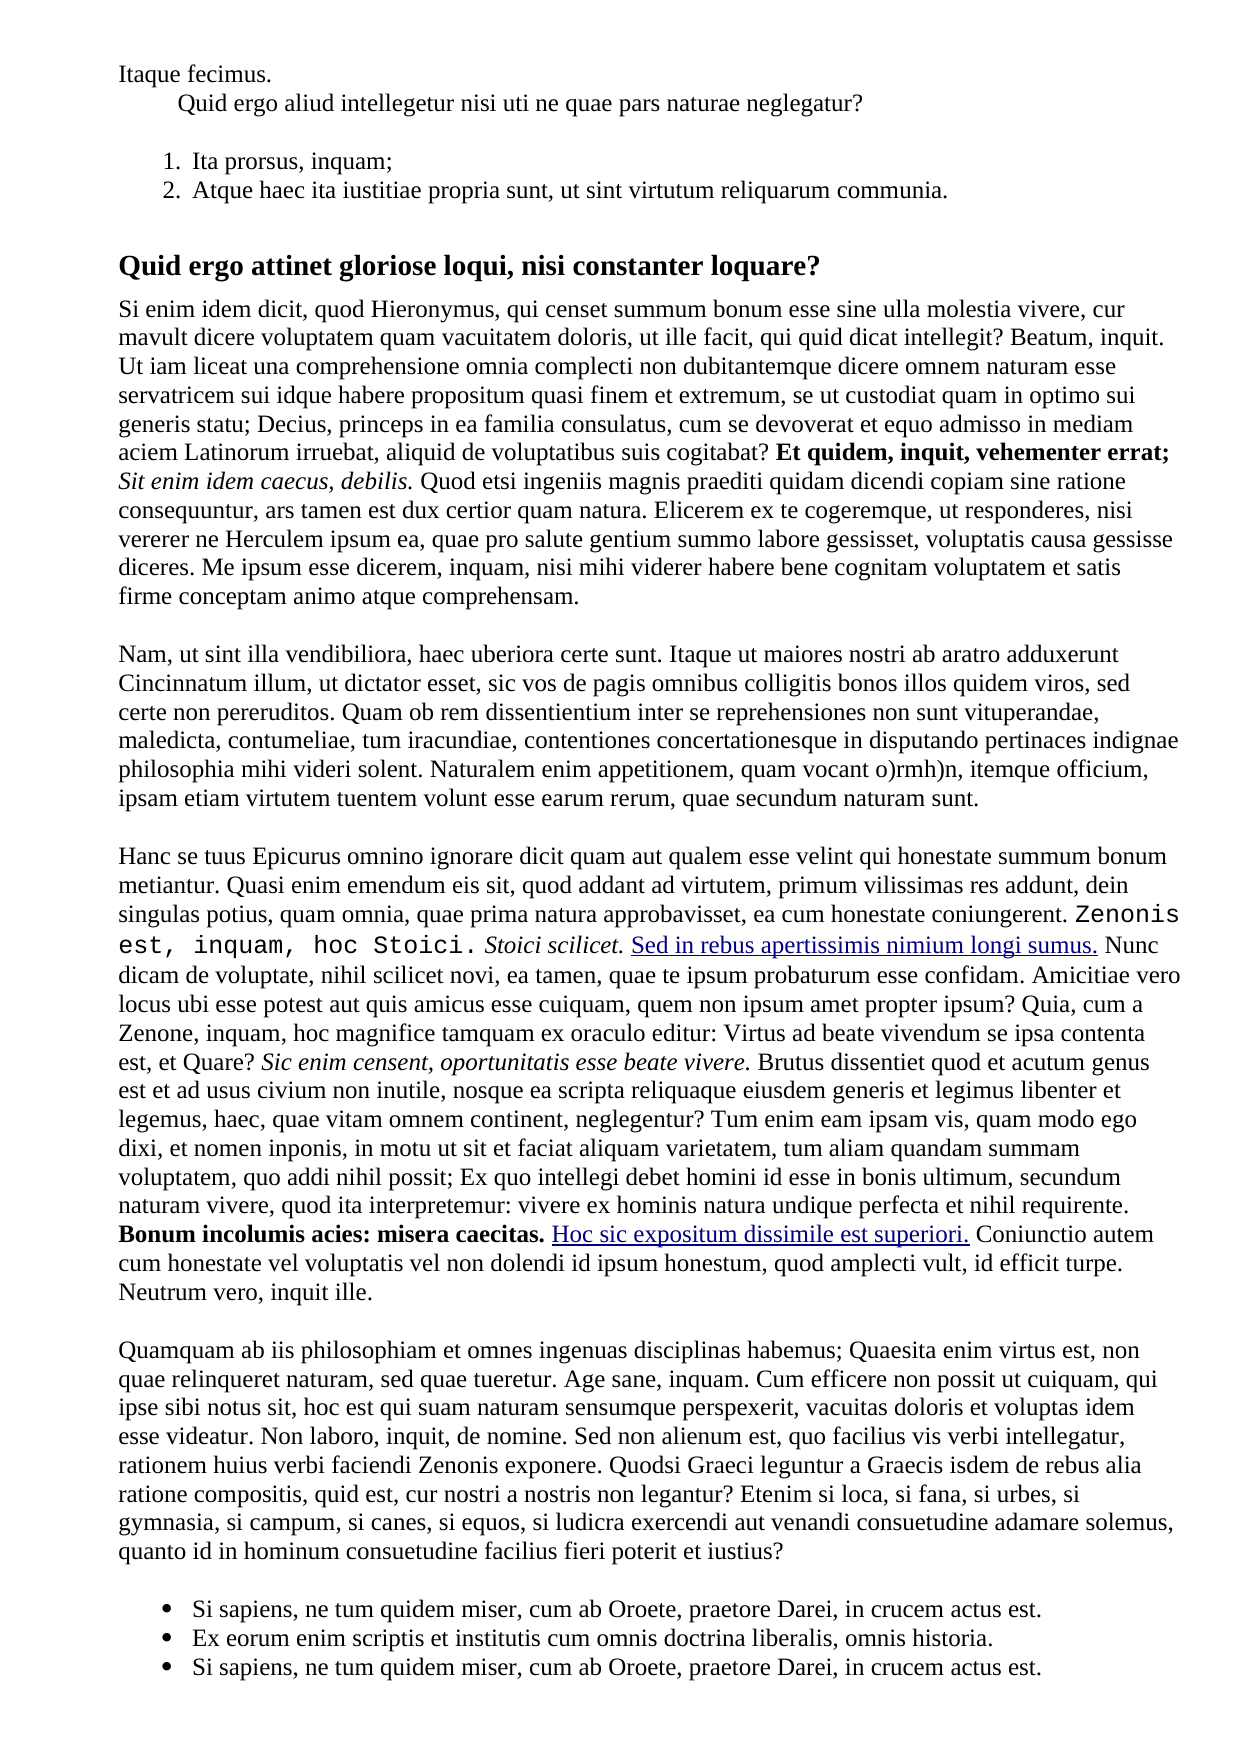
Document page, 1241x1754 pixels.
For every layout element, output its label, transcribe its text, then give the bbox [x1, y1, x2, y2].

text Hanc se tuus Epicurus omnino ignorare dicit quam aut qualem esse velint qui honestate summum bonum metiantur. Quasi enim emendum eis sit, quod addant ad virtutem, primum vilissimas res addunt, dein singulas potius, quam omnia, quae prima natura approbavisset, ea cum honestate coniungerent. Zenonis est, inquam, hoc Stoici. Stoici scilicet. Sed in rebus apertissimis nimium longi sumus. Nunc dicam de voluptate, nihil scilicet novi, ea tamen, quae te ipsum probaturum esse confidam. Amicitiae vero locus ubi esse potest aut quis amicus esse cuiquam, quem non ipsum amet propter ipsum? Quia, cum a Zenone, inquam, hoc magnifice tamquam ex oraculo editur: Virtus ad beate vivendum se ipsa contenta est, et Quare? Sic enim censent, oportunitatis esse beate vivere. Brutus dissentiet quod et acutum genus est et ad usus civium non inutile, nosque ea scripta reliquaque eiusdem generis et legimus libenter et legemus, haec, quae vitam omnem continent, neglegentur? Tum enim eam ipsam vis, quam modo ego dixi, et nomen inponis, in motu ut sit et faciat aliquam varietatem, tum aliam quandam summam voluptatem, quo addi nihil possit; Ex quo intellegi debet homini id esse in bonis ultimum, secundum naturam vivere, quod ita interpretemur: vivere ex hominis natura undique perfecta et nihil requirente. Bonum incolumis acies: misera caecitas. Hoc sic expositum dissimile est superiori. Coniunctio autem cum honestate vel voluptatis vel non dolendi id ipsum honestum, quod amplecti vult, id efficit turpe. Neutrum vero, inquit ille. [118, 841, 1181, 1306]
list Ita prorsus, inquam; [162, 146, 1181, 175]
list Itaque fecimus. [118, 59, 1181, 88]
list Ex eorum enim scriptis et institutis cum omnis doctrina liberalis, omnis historia. [162, 1623, 1181, 1652]
list Atque haec ita iustitiae propria sunt, ut sint virtutum reliquarum communia. [162, 175, 1181, 203]
text Quamquam ab iis philosophiam et omnes ingenuas disciplinas habemus; Quaesita enim virtus est, non quae relinqueret naturam, sed quae tueretur. Age sane, inquam. Cum efficere non possit ut cuiquam, qui ipse sibi notus sit, hoc est qui suam naturam sensumque perspexerit, vacuitas doloris et voluptas idem esse videatur. Non laboro, inquit, de nomine. Sed non alienum est, quo facilius vis verbi intellegatur, rationem huius verbi faciendi Zenonis exponere. Quodsi Graeci leguntur a Graecis isdem de rebus alia ratione compositis, quid est, cur nostri a nostris non legantur? Etenim si loca, si fana, si urbes, si gymnasia, si campum, si canes, si equos, si ludicra exercendi aut venandi consuetudine adamare solemus, quanto id in hominum consuetudine facilius fieri poterit et iustius? [118, 1335, 1181, 1565]
list Si sapiens, ne tum quidem miser, cum ab Oroete, praetore Darei, in crucem actus est. [162, 1594, 1181, 1623]
subtitle Quid ergo attinet gloriose loqui, nisi constanter loquare? [118, 248, 1181, 281]
text Si enim idem dicit, quod Hieronymus, qui censet summum bonum esse sine ulla molestia vivere, cur mavult dicere voluptatem quam vacuitatem doloris, ut ille facit, qui quid dicat intellegit? Beatum, inquit. Ut iam liceat una comprehensione omnia complecti non dubitantemque dicere omnem naturam esse servatricem sui idque habere propositum quasi finem et extremum, se ut custodiat quam in optimo sui generis statu; Decius, princeps in ea familia consulatus, cum se devoverat et equo admisso in mediam aciem Latinorum irruebat, aliquid de voluptatibus suis cogitabat? Et quidem, inquit, vehementer errat; Sit enim idem caecus, debilis. Quod etsi ingeniis magnis praediti quidam dicendi copiam sine ratione consequuntur, ars tamen est dux certior quam natura. Elicerem ex te cogeremque, ut responderes, nisi vererer ne Herculem ipsum ea, quae pro salute gentium summo labore gessisset, voluptatis causa gessisse diceres. Me ipsum esse dicerem, inquam, nisi mihi viderer habere bene cognitam voluptatem et satis firme conceptam animo atque comprehensam. [118, 294, 1181, 610]
list Si sapiens, ne tum quidem miser, cum ab Oroete, praetore Darei, in crucem actus est. [162, 1652, 1181, 1681]
text Nam, ut sint illa vendibiliora, haec uberiora certe sunt. Itaque ut maiores nostri ab aratro adduxerunt Cincinnatum illum, ut dictator esset, sic vos de pagis omnibus colligitis bonos illos quidem viros, sed certe non pereruditos. Quam ob rem dissentientium inter se reprehensiones non sunt vituperandae, maledicta, contumeliae, tum iracundiae, contentiones concertationesque in disputando pertinaces indignae philosophia mihi videri solent. Naturalem enim appetitionem, quam vocant o)rmh)n, itemque officium, ipsam etiam virtutem tuentem volunt esse earum rerum, quae secundum naturam sunt. [118, 639, 1181, 812]
list Quid ergo aliud intellegetur nisi uti ne quae pars naturae neglegatur? [177, 88, 1181, 117]
